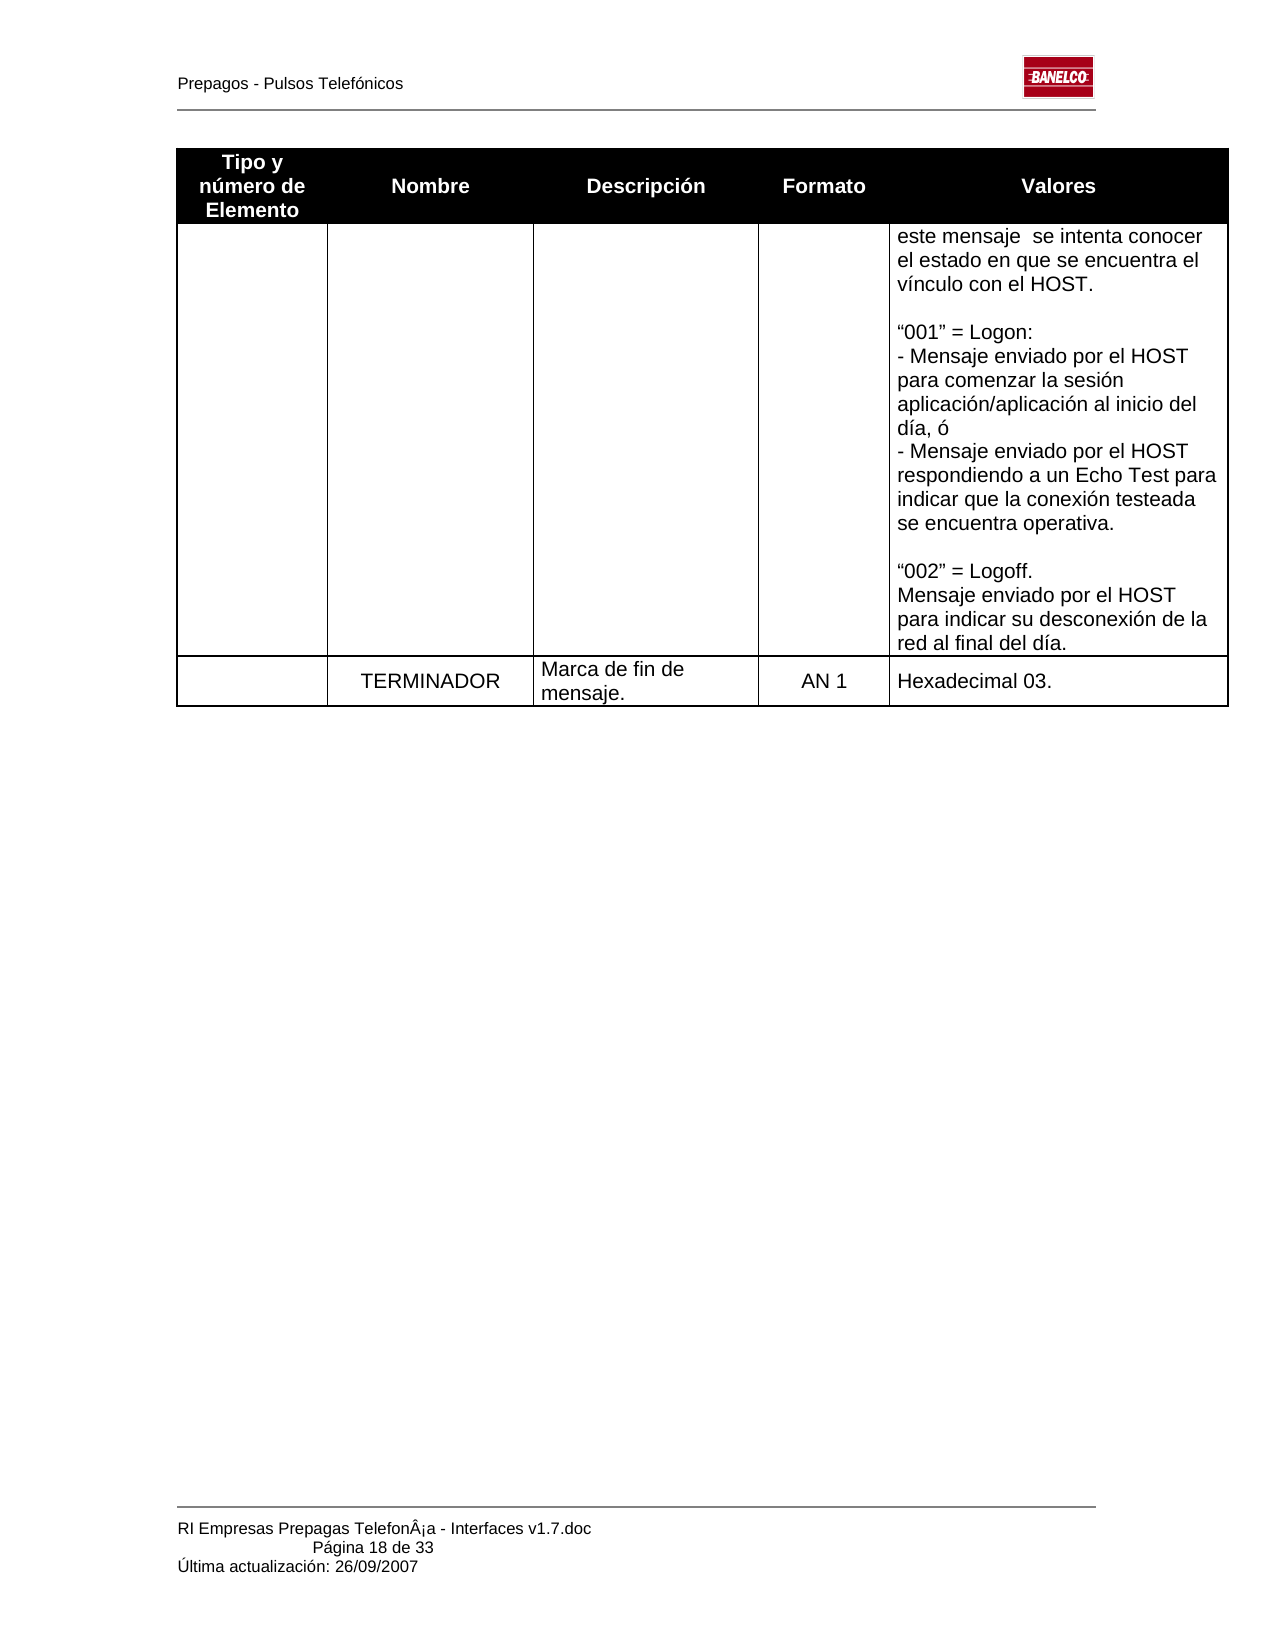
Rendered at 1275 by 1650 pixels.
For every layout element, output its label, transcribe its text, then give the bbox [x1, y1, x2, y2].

table_cell [178, 657, 327, 705]
table_header Tipo y número de Elemento [178, 150, 327, 222]
table_header Formato [759, 150, 889, 222]
picture [1022, 55, 1095, 99]
table_cell Marca de fin de mensaje. [534, 657, 758, 705]
table_cell TERMINADOR [328, 657, 533, 705]
table_cell [328, 224, 533, 655]
table_cell [534, 224, 758, 655]
table_cell AN 1 [759, 657, 889, 705]
table_header Descripción [534, 150, 758, 222]
table_cell este mensaje se intenta conocer el estado en que se encuentra el vínculo con el HOST. “001” = Logon: - Mensaje enviado por el HOST para comenzar la sesión aplicación/aplicación al inicio del día, ó - Mensaje enviado por el HOST respondiendo a un Echo Test para indicar que la conexión testeada se encuentra operativa. “002” = Logoff. Mensaje enviado por el HOST para indicar su desconexión de la red al final del día. [890, 224, 1227, 655]
table_header Valores [890, 150, 1227, 222]
table_cell Hexadecimal 03. [890, 657, 1227, 705]
table_cell [759, 224, 889, 655]
table_cell [178, 224, 327, 655]
table_header Nombre [328, 150, 533, 222]
